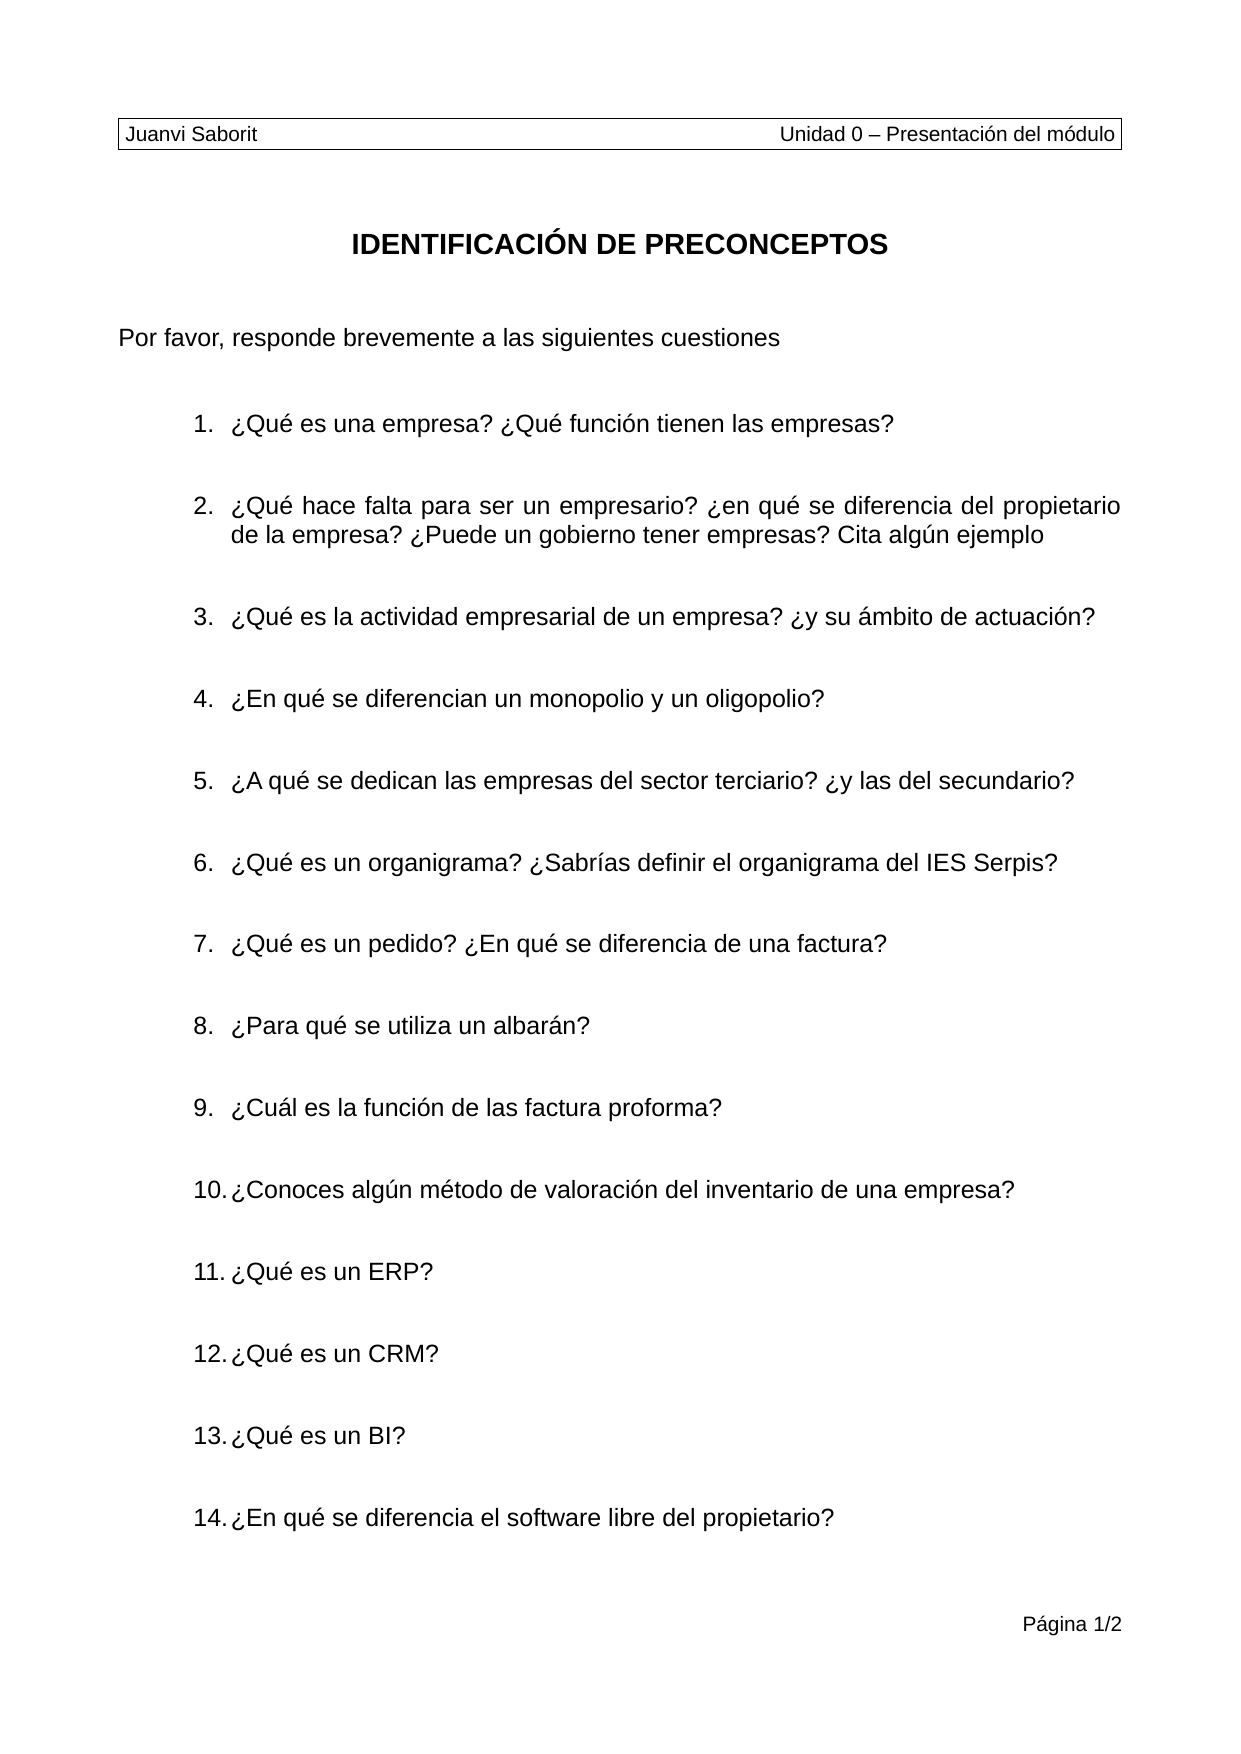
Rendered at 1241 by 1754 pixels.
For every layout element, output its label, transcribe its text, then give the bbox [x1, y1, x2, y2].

list ¿En qué se diferencia el software libre del propietario? [193, 1503, 1122, 1531]
list ¿Qué es un pedido? ¿En qué se diferencia de una factura? [193, 929, 1122, 958]
list ¿Qué es un ERP? [193, 1257, 1122, 1286]
list ¿Conoces algún método de valoración del inventario de una empresa? [193, 1175, 1122, 1204]
text Por favor, responde brevemente a las siguientes cuestiones [118, 323, 1122, 352]
list ¿Qué es una empresa? ¿Qué función tienen las empresas? [193, 409, 1122, 438]
text IDENTIFICACIÓN DE PRECONCEPTOS [118, 227, 1122, 261]
list ¿En qué se diferencian un monopolio y un oligopolio? [193, 684, 1122, 713]
list ¿Qué es un organigrama? ¿Sabrías definir el organigrama del IES Serpis? [193, 848, 1122, 876]
list ¿Qué es la actividad empresarial de un empresa? ¿y su ámbito de actuación? [193, 602, 1122, 631]
list ¿Cuál es la función de las factura proforma? [193, 1093, 1122, 1122]
list ¿Qué es un CRM? [193, 1339, 1122, 1368]
list ¿Para qué se utiliza un albarán? [193, 1011, 1122, 1040]
list ¿A qué se dedican las empresas del sector terciario? ¿y las del secundario? [193, 766, 1122, 794]
list ¿Qué hace falta para ser un empresario? ¿en qué se diferencia del propietario de la empresa? ¿Puede un gobierno tener empresas? Cita algún ejemplo [193, 491, 1122, 549]
list ¿Qué es un BI? [193, 1421, 1122, 1449]
